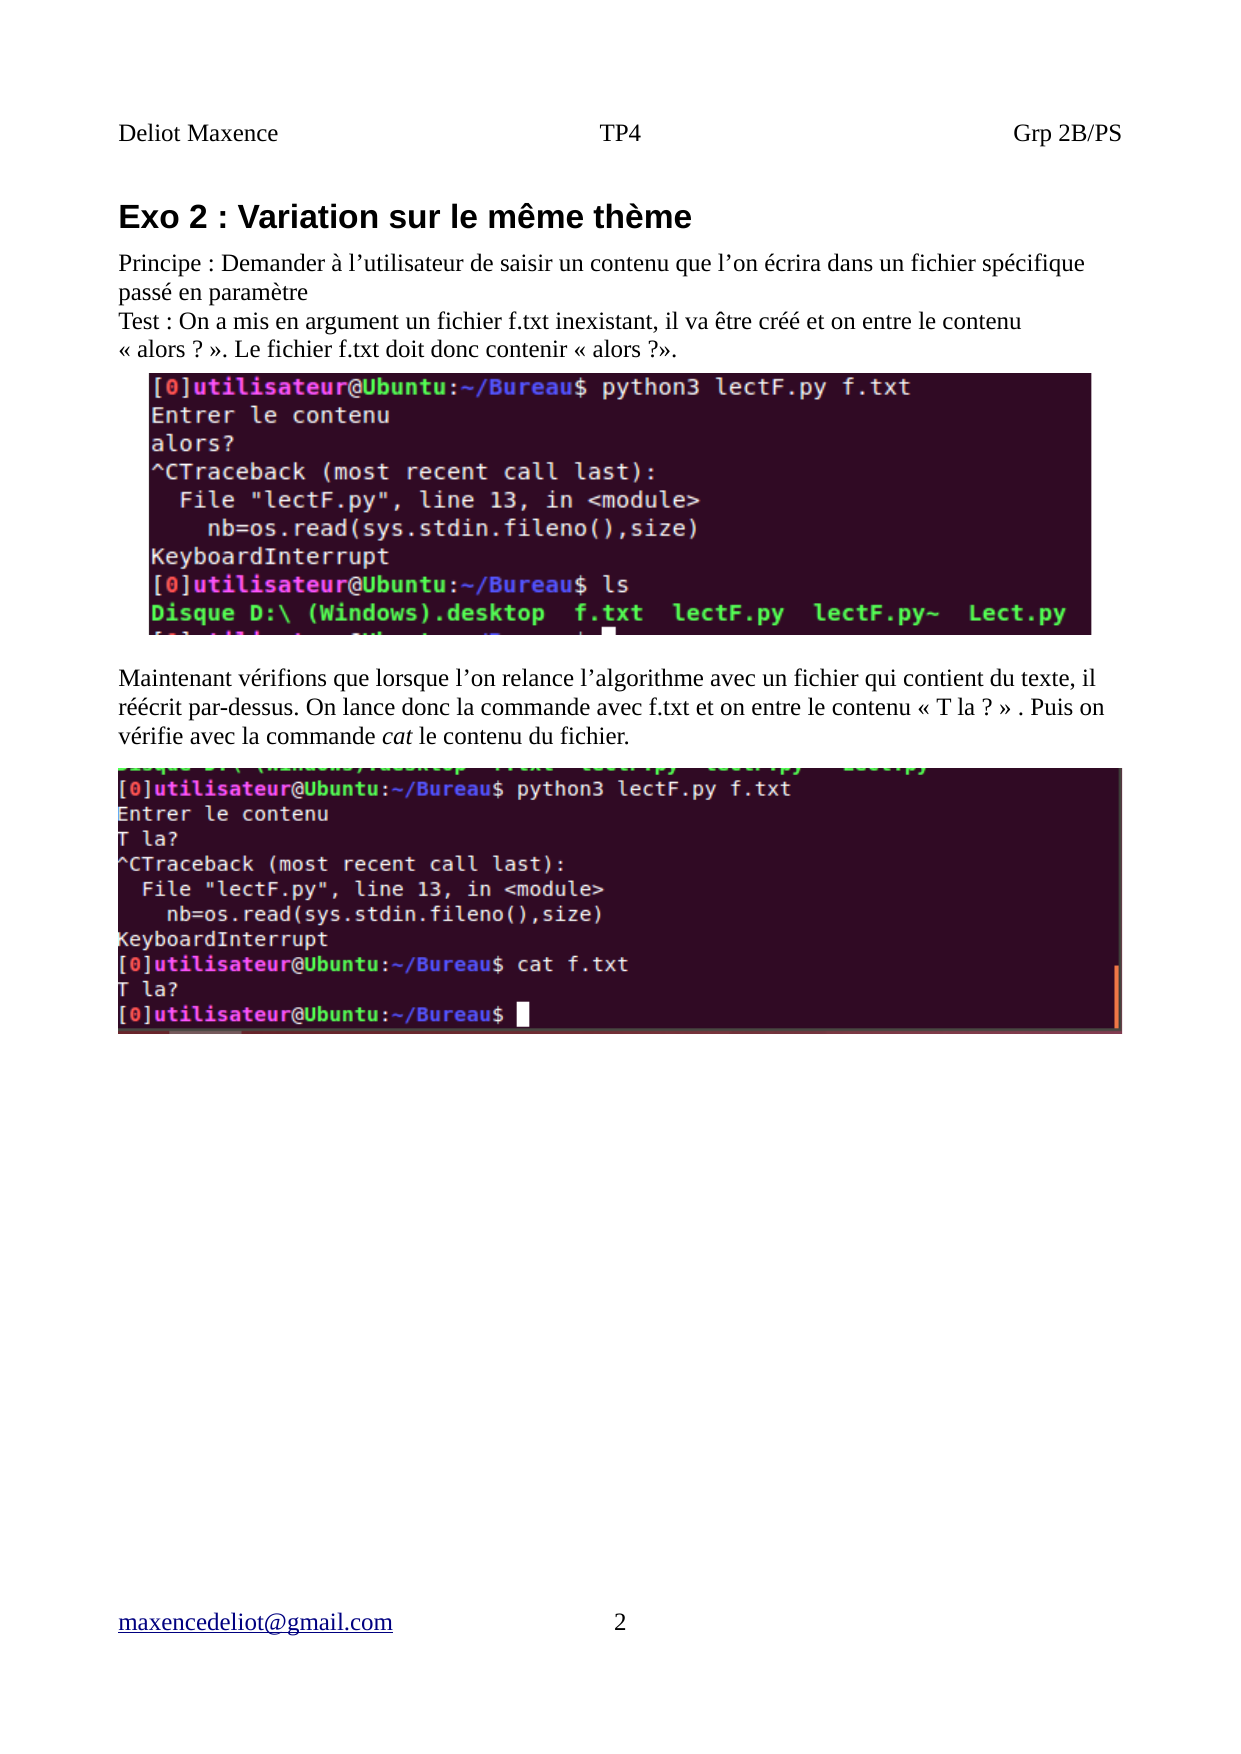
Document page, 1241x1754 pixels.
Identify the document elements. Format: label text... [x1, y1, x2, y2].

subtitle Exo 2 : Variation sur le même thème [118, 197, 1122, 236]
text Maintenant vérifions que lorsque l’on relance l’algorithme avec un fichier qui contient du texte, il réécrit par-dessus. On lance donc la commande avec f.txt et on entre le contenu « T la ? » . Puis on vérifie avec la commande cat le contenu du fichier. [118, 663, 1122, 749]
text Principe : Demander à l’utilisateur de saisir un contenu que l’on écrira dans un fichier spécifique passé en paramètre [118, 248, 1122, 306]
picture [118, 768, 1123, 1034]
picture [148, 373, 1092, 635]
text Test : On a mis en argument un fichier f.txt inexistant, il va être créé et on entre le contenu « alors ? ». Le fichier f.txt doit donc contenir « alors ?». [118, 306, 1122, 363]
